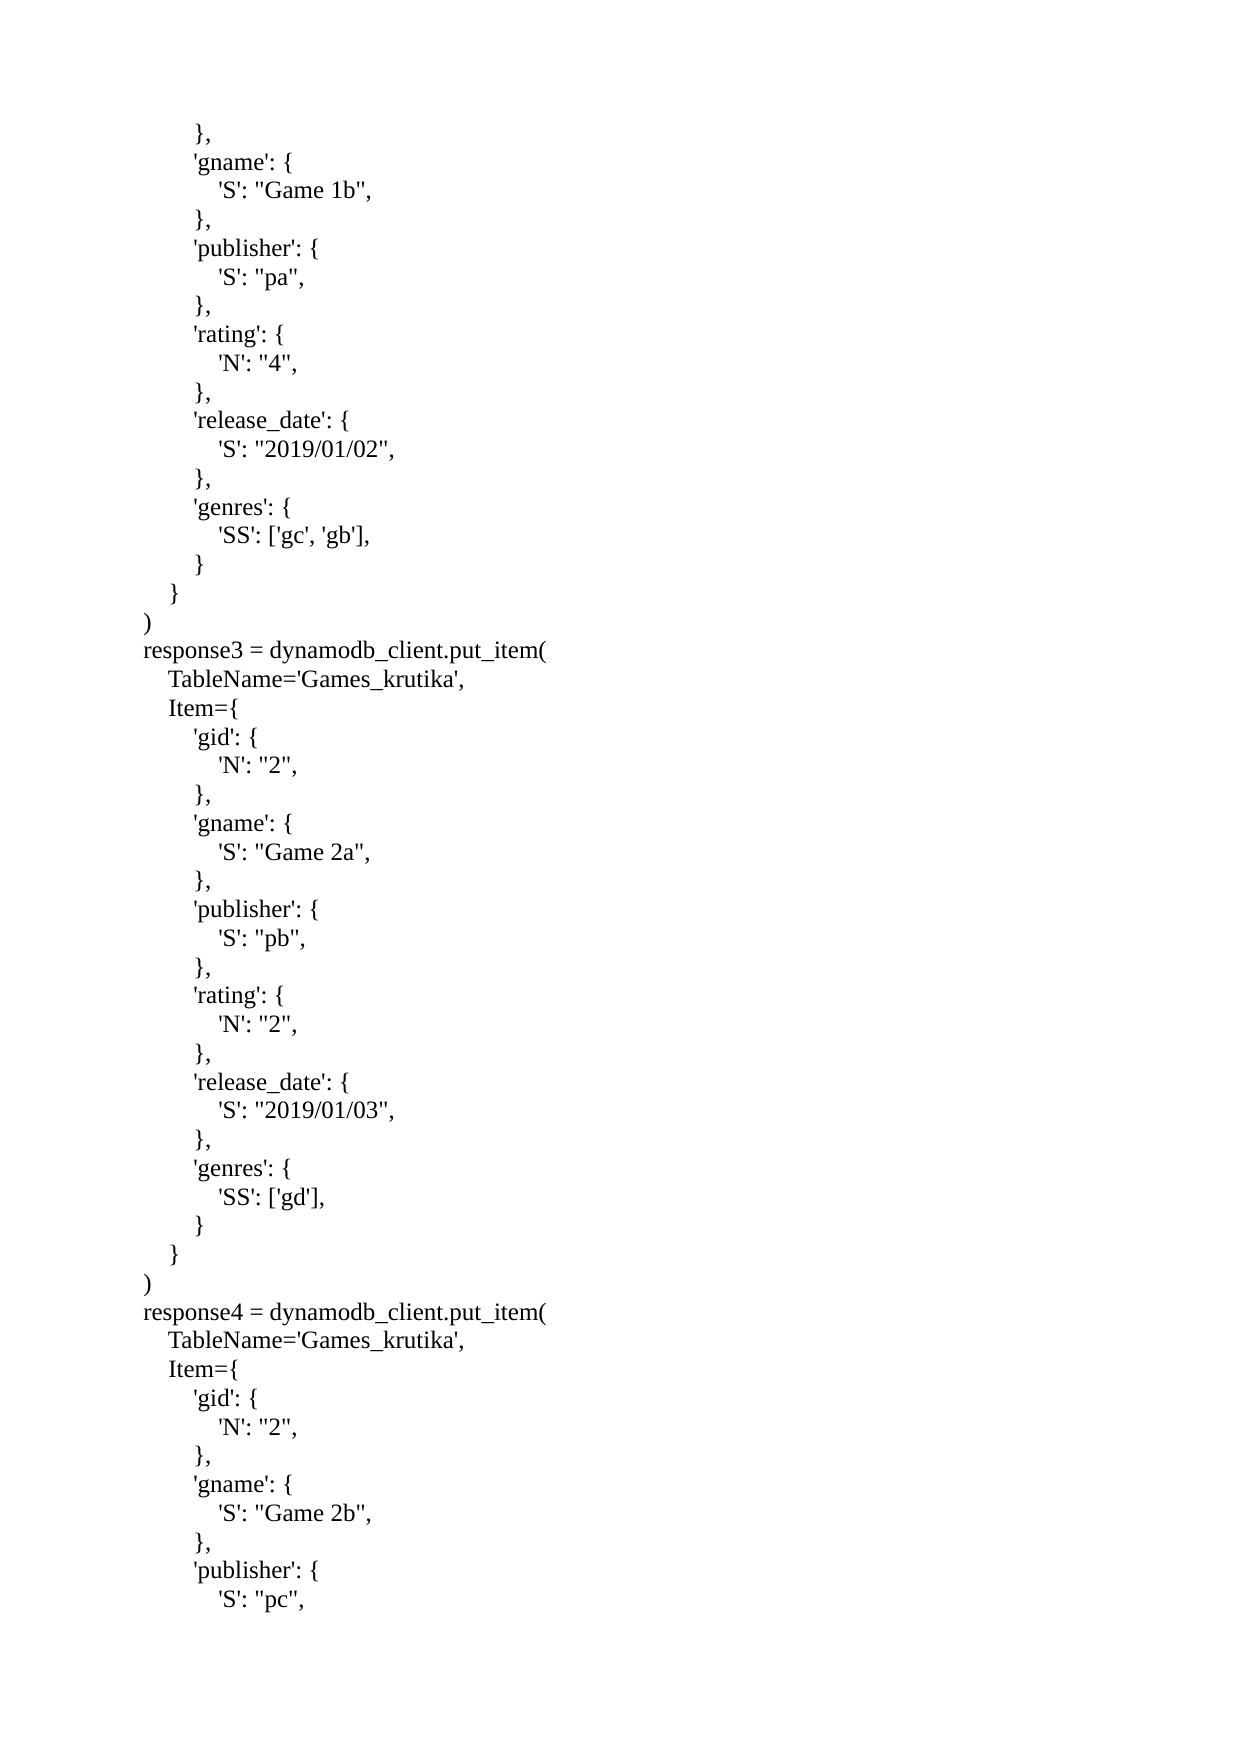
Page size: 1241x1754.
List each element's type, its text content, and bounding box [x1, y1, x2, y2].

text 'SS': ['gc', 'gb'], [118, 521, 1122, 549]
text } [118, 578, 1122, 607]
text Item={ [118, 1354, 1122, 1383]
text 'gname': { [118, 808, 1122, 837]
text }, [118, 1441, 1122, 1469]
text ) [118, 607, 1122, 636]
text 'release_date': { [118, 406, 1122, 434]
text 'S': "2019/01/03", [118, 1096, 1122, 1124]
text 'release_date': { [118, 1067, 1122, 1096]
text }, [118, 463, 1122, 492]
text 'S': "Game 2b", [118, 1498, 1122, 1527]
text response4 = dynamodb_client.put_item( [118, 1297, 1122, 1326]
text 'gname': { [118, 1469, 1122, 1498]
text 'gname': { [118, 147, 1122, 176]
text 'gid': { [118, 722, 1122, 751]
text } [118, 1211, 1122, 1239]
text 'S': "Game 2a", [118, 837, 1122, 866]
text 'genres': { [118, 492, 1122, 521]
text }, [118, 952, 1122, 981]
text 'publisher': { [118, 233, 1122, 262]
text }, [118, 779, 1122, 808]
text 'S': "pb", [118, 923, 1122, 952]
text 'N': "2", [118, 751, 1122, 779]
text TableName='Games_krutika', [118, 1326, 1122, 1354]
text } [118, 549, 1122, 578]
text Item={ [118, 693, 1122, 722]
text 'S': "pc", [118, 1584, 1122, 1613]
text response3 = dynamodb_client.put_item( [118, 636, 1122, 664]
text 'publisher': { [118, 894, 1122, 923]
text }, [118, 377, 1122, 406]
text 'publisher': { [118, 1556, 1122, 1584]
text }, [118, 204, 1122, 233]
text 'S': "2019/01/02", [118, 434, 1122, 463]
text TableName='Games_krutika', [118, 664, 1122, 693]
text 'SS': ['gd'], [118, 1182, 1122, 1211]
text } [118, 1239, 1122, 1268]
text 'N': "2", [118, 1412, 1122, 1441]
text ) [118, 1268, 1122, 1297]
text }, [118, 866, 1122, 894]
text }, [118, 1124, 1122, 1153]
text }, [118, 1527, 1122, 1556]
text 'N': "2", [118, 1009, 1122, 1038]
text 'gid': { [118, 1383, 1122, 1412]
text 'N': "4", [118, 348, 1122, 377]
text 'S': "Game 1b", [118, 176, 1122, 204]
text }, [118, 291, 1122, 319]
text 'genres': { [118, 1153, 1122, 1182]
text 'rating': { [118, 981, 1122, 1009]
text 'S': "pa", [118, 262, 1122, 291]
text }, [118, 1038, 1122, 1067]
text 'rating': { [118, 319, 1122, 348]
text }, [118, 118, 1122, 147]
